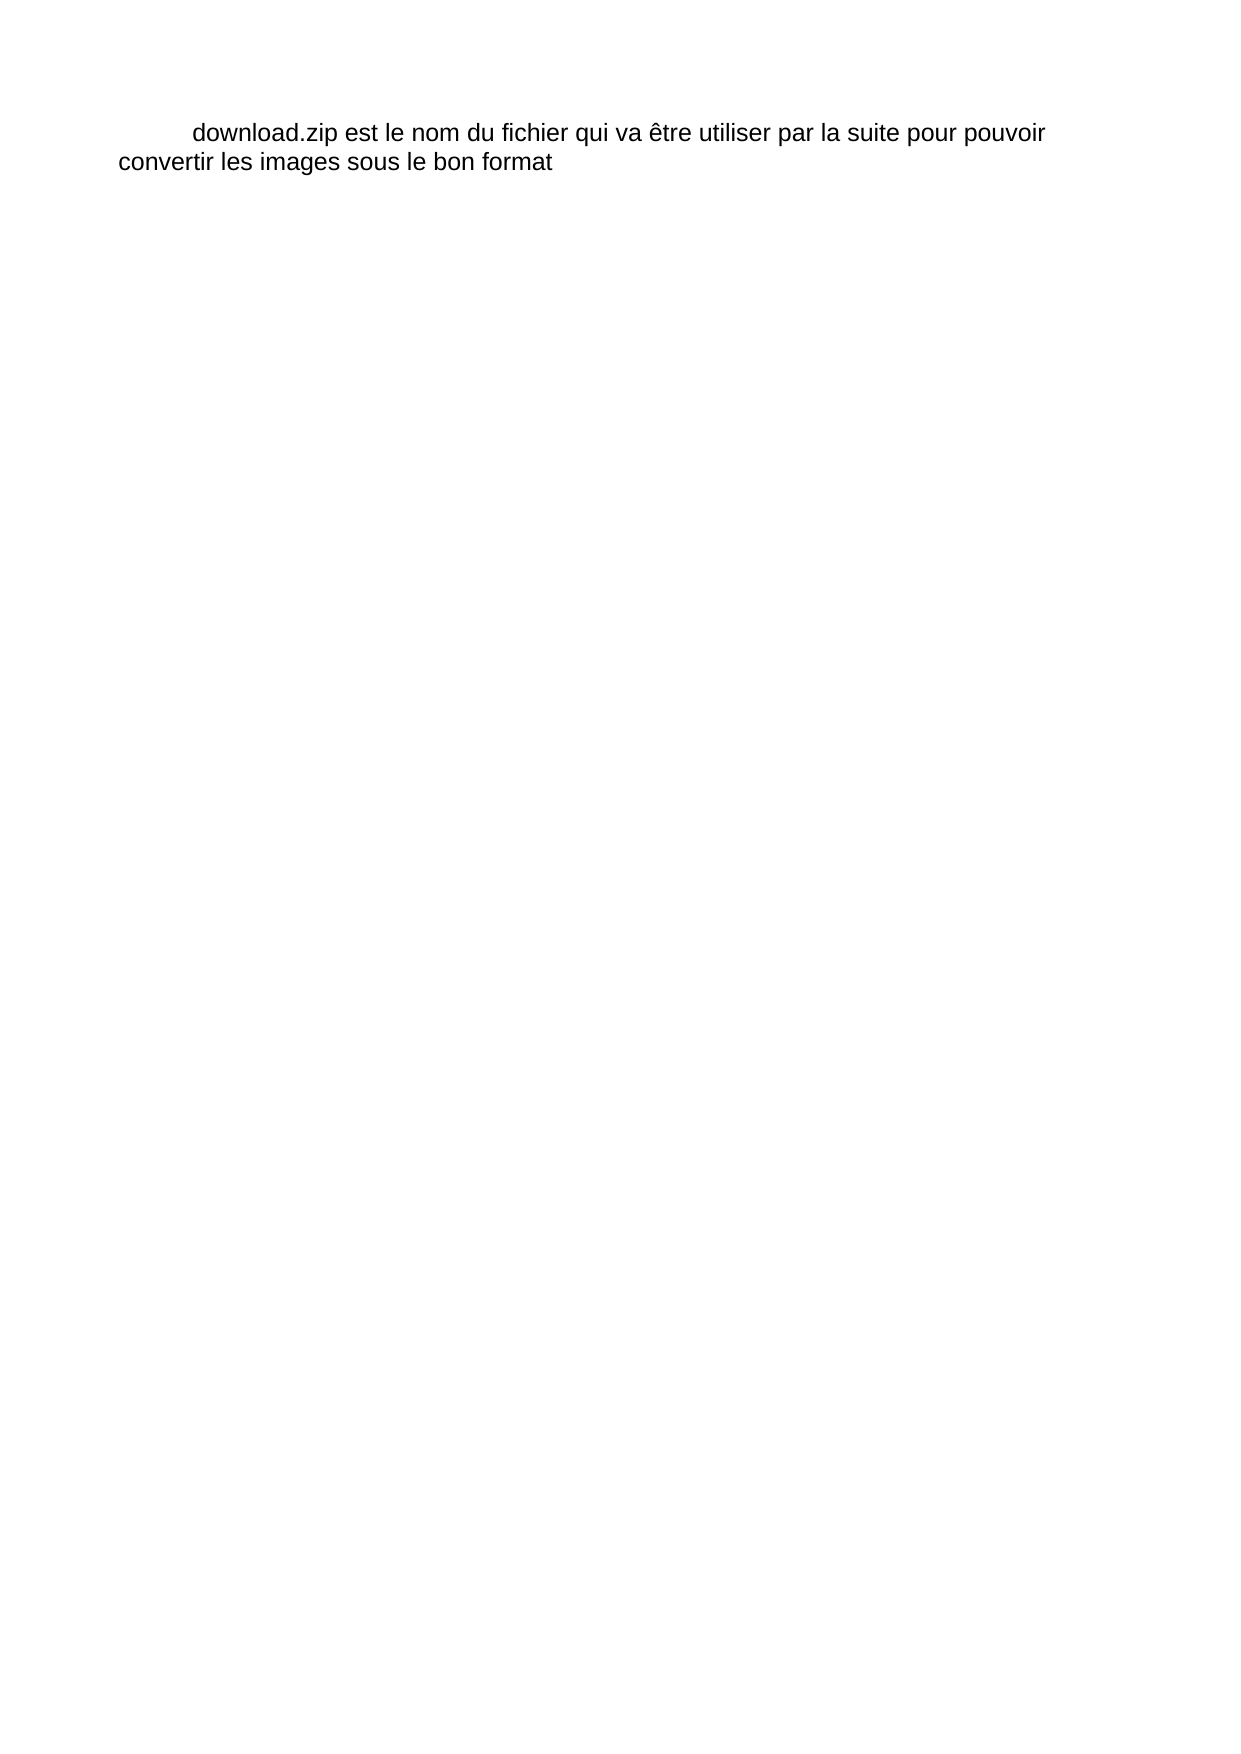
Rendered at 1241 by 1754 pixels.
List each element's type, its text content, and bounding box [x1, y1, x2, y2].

text download.zip est le nom du fichier qui va être utiliser par la suite pour pouvoir convertir les images sous le bon format [118, 118, 1122, 176]
